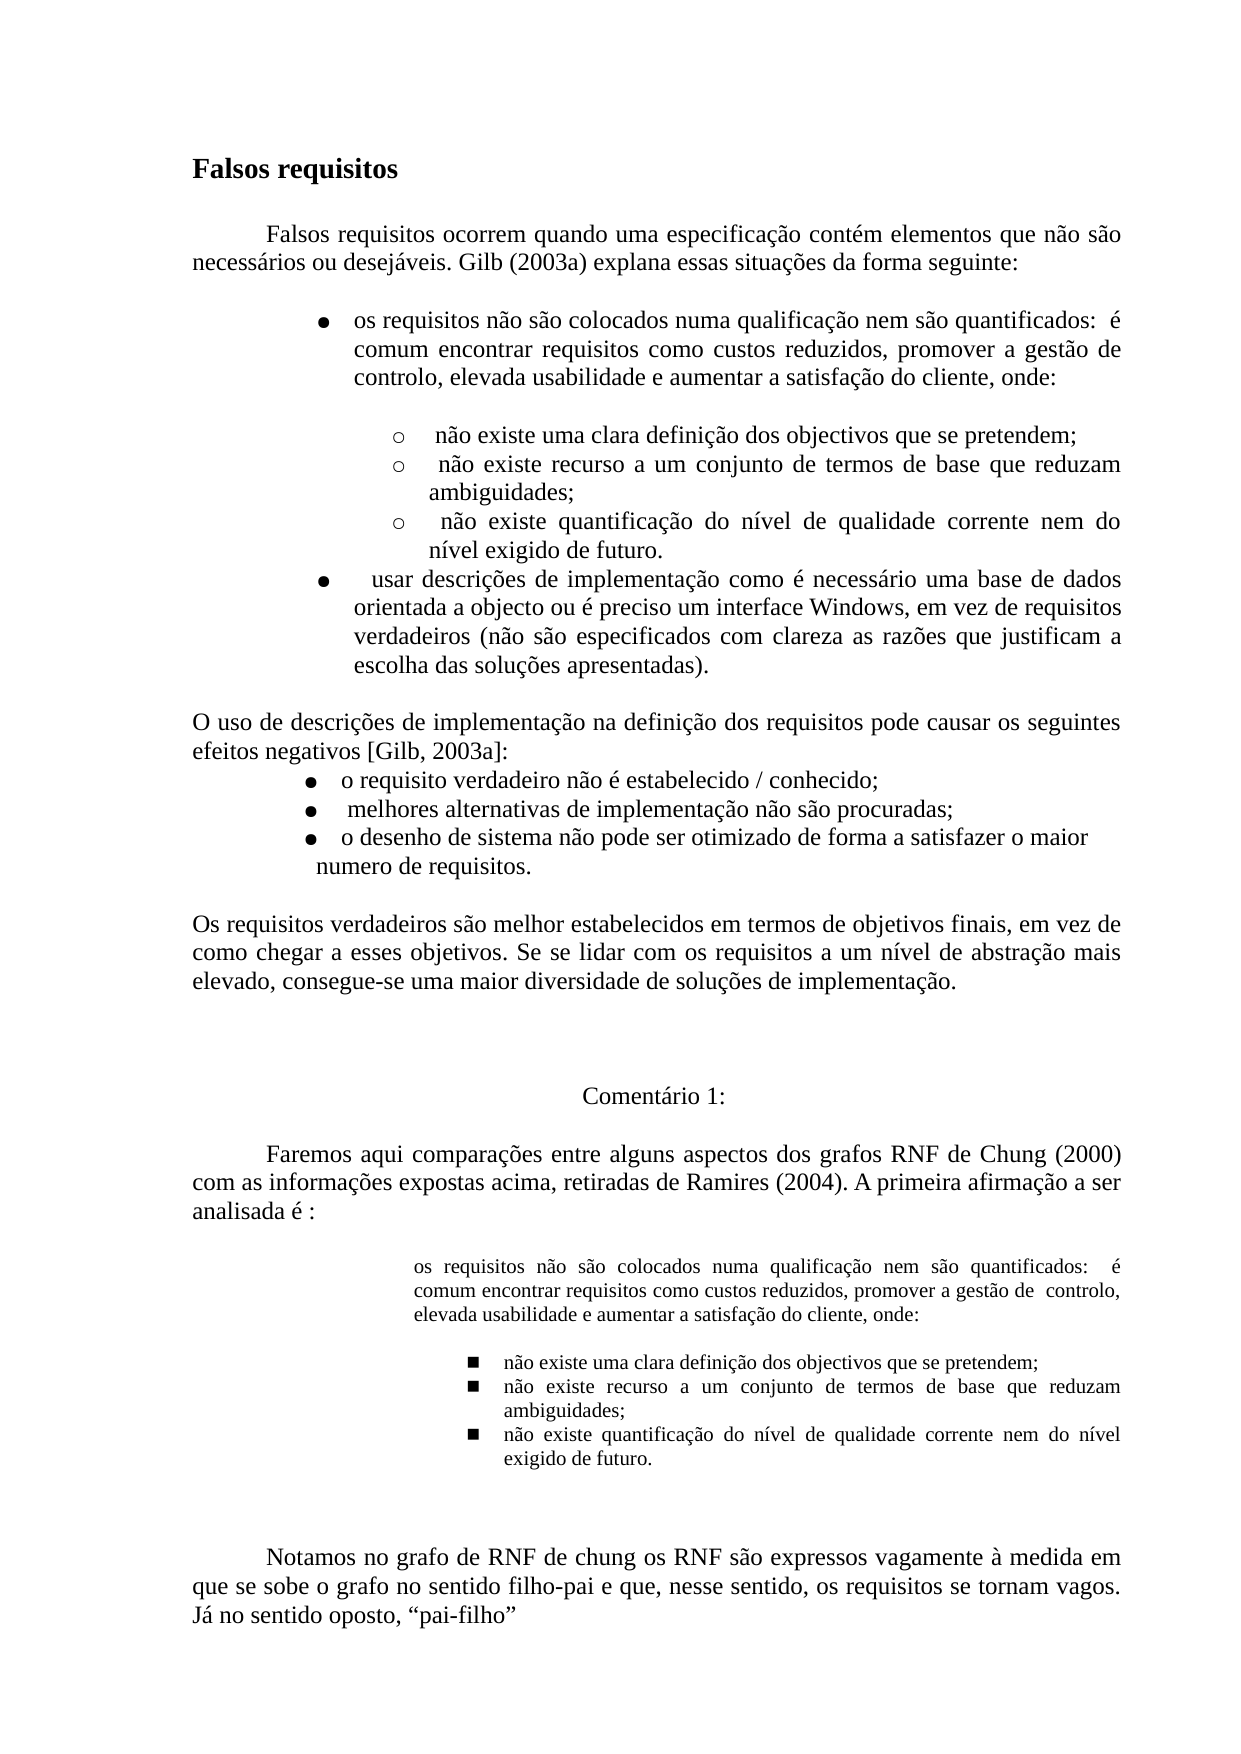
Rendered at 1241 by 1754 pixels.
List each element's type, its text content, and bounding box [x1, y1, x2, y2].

text O uso de descrições de implementação na definição dos requisitos pode causar os seguintes efeitos negativos [Gilb, 2003a]: [192, 707, 1122, 765]
list não existe recurso a um conjunto de termos de base que reduzam ambiguidades; [466, 1374, 1122, 1422]
list melhores alternativas de implementação não são procuradas; [303, 794, 1122, 822]
text Falsos requisitos ocorrem quando uma especificação contém elementos que não são necessários ou desejáveis. Gilb (2003a) explana essas situações da forma seguinte: [192, 219, 1122, 276]
text Os requisitos verdadeiros são melhor estabelecidos em termos de objetivos finais, em vez de como chegar a esses objetivos. Se se lidar com os requisitos a um nível de abstração mais elevado, consegue-se uma maior diversidade de soluções de implementação. [192, 909, 1122, 995]
list o desenho de sistema não pode ser otimizado de forma a satisfazer o maior [303, 822, 1122, 851]
list não existe quantificação do nível de qualidade corrente nem do nível exigido de futuro. [391, 506, 1122, 564]
list os requisitos não são colocados numa qualificação nem são quantificados: é comum encontrar requisitos como custos reduzidos, promover a gestão de controlo, elevada usabilidade e aumentar a satisfação do cliente, onde: [316, 305, 1122, 391]
text Faremos aqui comparações entre alguns aspectos dos grafos RNF de Chung (2000) com as informações expostas acima, retiradas de Ramires (2004). A primeira afirmação a ser analisada é : [192, 1139, 1122, 1225]
text Falsos requisitos [192, 152, 1122, 185]
list usar descrições de implementação como é necessário uma base de dados orientada a objecto ou é preciso um interface Windows, em vez de requisitos verdadeiros (não são especificados com clareza as razões que justificam a escolha das soluções apresentadas). [316, 564, 1122, 679]
list não existe recurso a um conjunto de termos de base que reduzam ambiguidades; [391, 449, 1122, 506]
text os requisitos não são colocados numa qualificação nem são quantificados: é comum encontrar requisitos como custos reduzidos, promover a gestão de controlo, elevada usabilidade e aumentar a satisfação do cliente, onde: [413, 1254, 1122, 1326]
text Comentário 1: [192, 1081, 1122, 1110]
list não existe uma clara definição dos objectivos que se pretendem; [466, 1350, 1122, 1374]
list o requisito verdadeiro não é estabelecido / conhecido; [303, 765, 1122, 794]
text numero de requisitos. [266, 851, 1122, 880]
text Notamos no grafo de RNF de chung os RNF são expressos vagamente à medida em que se sobe o grafo no sentido filho-pai e que, nesse sentido, os requisitos se tornam vagos. Já no sentido oposto, “pai-filho” [192, 1542, 1122, 1629]
list não existe uma clara definição dos objectivos que se pretendem; [391, 420, 1122, 449]
list não existe quantificação do nível de qualidade corrente nem do nível exigido de futuro. [466, 1422, 1122, 1470]
